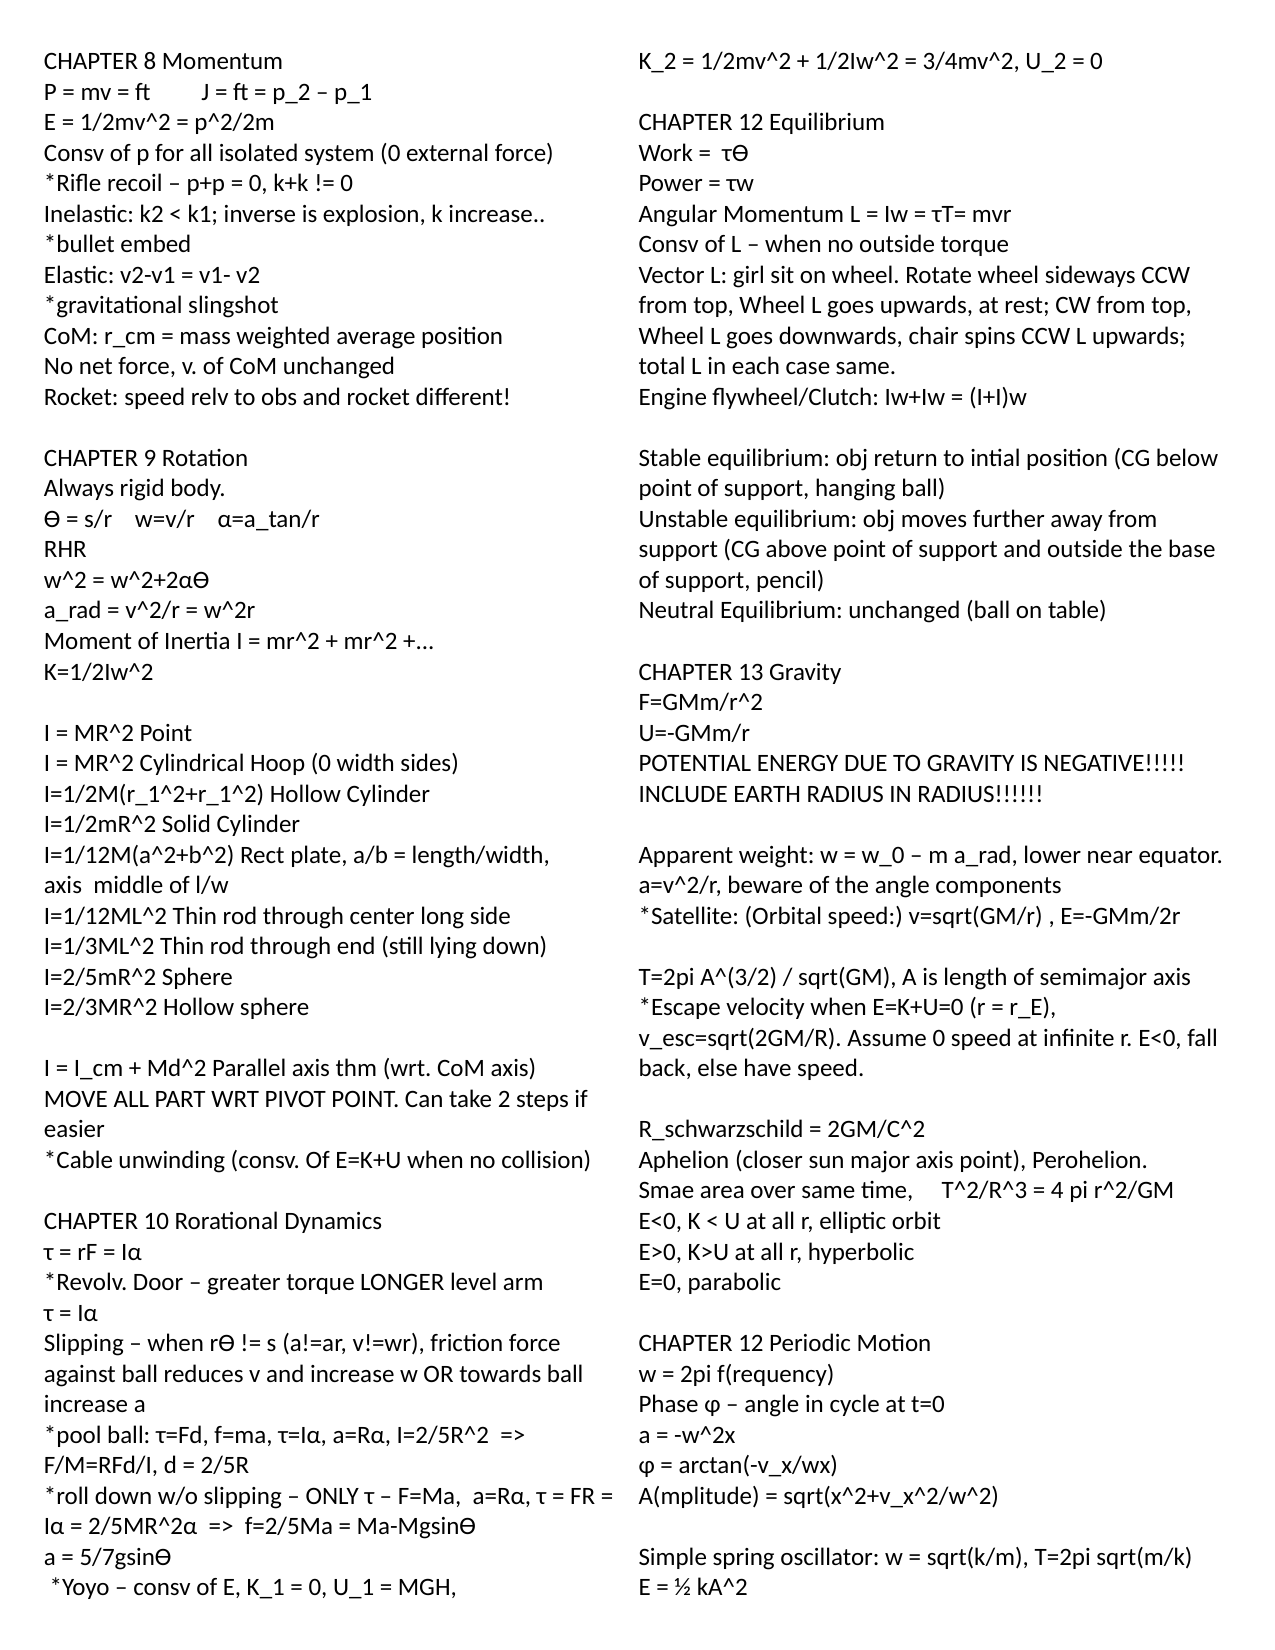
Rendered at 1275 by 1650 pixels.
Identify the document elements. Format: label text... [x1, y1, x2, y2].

text *Escape velocity when E=K+U=0 (r = r_E), [638, 991, 1233, 1022]
text *Revolv. Door – greater torque LONGER level arm [44, 1266, 638, 1297]
text Work = τӨ [638, 137, 1233, 167]
text CHAPTER 8 Momentum [44, 45, 638, 76]
text CHAPTER 12 Periodic Motion [638, 1327, 1233, 1358]
text Engine flywheel/Clutch: Iw+Iw = (I+I)w [638, 381, 1233, 412]
text φ = arctan(-v_x/wx) [638, 1449, 1233, 1480]
text POTENTIAL ENERGY DUE TO GRAVITY IS NEGATIVE!!!!! [638, 747, 1233, 778]
text K=1/2Iw^2 [44, 656, 638, 686]
text I = MR^2 Cylindrical Hoop (0 width sides) [44, 747, 638, 778]
text RHR [44, 534, 638, 564]
text Power = τw [638, 167, 1233, 198]
text I=2/5mR^2 Sphere [44, 961, 638, 991]
text Stable equilibrium: obj return to intial position (CG below point of support, hanging ball) [638, 442, 1233, 503]
text CHAPTER 13 Gravity [638, 656, 1233, 686]
text Elastic: v2-v1 = v1- v2 [44, 259, 638, 289]
text CoM: r_cm = mass weighted average position [44, 320, 638, 351]
text Unstable equilibrium: obj moves further away from support (CG above point of support and outside the base of support, pencil) [638, 503, 1233, 595]
text I=1/2mR^2 Solid Cylinder [44, 808, 638, 839]
text INCLUDE EARTH RADIUS IN RADIUS!!!!!! [638, 778, 1233, 808]
text E>0, K>U at all r, hyperbolic [638, 1236, 1233, 1266]
text Vector L: girl sit on wheel. Rotate wheel sideways CCW from top, Wheel L goes upwards, at rest; CW from top, Wheel L goes downwards, chair spins CCW L upwards; total L in each case same. [638, 259, 1233, 381]
text w^2 = w^2+2αӨ [44, 564, 638, 595]
text E = ½ kA^2 [638, 1571, 1233, 1602]
text *Satellite: (Orbital speed:) v=sqrt(GM/r) , E=-GMm/2r [638, 900, 1233, 930]
text I=1/2M(r_1^2+r_1^2) Hollow Cylinder [44, 778, 638, 808]
text F=GMm/r^2 [638, 686, 1233, 717]
text *Yoyo – consv of E, K_1 = 0, U_1 = MGH, [44, 1571, 638, 1602]
text CHAPTER 10 Rorational Dynamics [44, 1205, 638, 1236]
text I = I_cm + Md^2 Parallel axis thm (wrt. CoM axis) [44, 1052, 638, 1083]
text Consv of p for all isolated system (0 external force) [44, 137, 638, 167]
text E = 1/2mv^2 = p^2/2m [44, 106, 638, 137]
text I=2/3MR^2 Hollow sphere [44, 991, 638, 1022]
text P = mv = ft J = ft = p_2 – p_1 [44, 76, 638, 106]
text E<0, K < U at all r, elliptic orbit [638, 1205, 1233, 1236]
text Always rigid body. [44, 473, 638, 503]
text Moment of Inertia I = mr^2 + mr^2 +... [44, 625, 638, 656]
text τ = rF = Iα [44, 1236, 638, 1266]
text a = 5/7gsinӨ [44, 1541, 638, 1571]
text I=1/12M(a^2+b^2) Rect plate, a/b = length/width, [44, 839, 638, 869]
text *gravitational slingshot [44, 289, 638, 320]
text axis middle of l/w [44, 869, 638, 900]
text Smae area over same time, T^2/R^3 = 4 pi r^2/GM [638, 1174, 1233, 1205]
text τ = Iα [44, 1297, 638, 1327]
text U=-GMm/r [638, 717, 1233, 747]
text I = MR^2 Point [44, 717, 638, 747]
text a_rad = v^2/r = w^2r [44, 595, 638, 625]
text Phase φ – angle in cycle at t=0 [638, 1388, 1233, 1419]
text *Cable unwinding (consv. Of E=K+U when no collision) [44, 1144, 638, 1174]
text I=1/3ML^2 Thin rod through end (still lying down) [44, 930, 638, 961]
text E=0, parabolic [638, 1266, 1233, 1297]
text A(mplitude) = sqrt(x^2+v_x^2/w^2) [638, 1480, 1233, 1510]
text Apparent weight: w = w_0 – m a_rad, lower near equator. a=v^2/r, beware of the angle components [638, 839, 1233, 900]
text Consv of L – when no outside torque [638, 228, 1233, 259]
text Angular Momentum L = Iw = τT= mvr [638, 198, 1233, 228]
text K_2 = 1/2mv^2 + 1/2Iw^2 = 3/4mv^2, U_2 = 0 [638, 45, 1233, 76]
text R_schwarzschild = 2GM/C^2 [638, 1113, 1233, 1144]
text I=1/12ML^2 Thin rod through center long side [44, 900, 638, 930]
text a = -w^2x [638, 1419, 1233, 1449]
text *roll down w/o slipping – ONLY τ – F=Ma, a=Rα, τ = FR = Iα = 2/5MR^2α => f=2/5Ma = Ma-MgsinӨ [44, 1480, 638, 1541]
text Neutral Equilibrium: unchanged (ball on table) [638, 595, 1233, 625]
text No net force, v. of CoM unchanged [44, 351, 638, 381]
text CHAPTER 9 Rotation [44, 442, 638, 473]
text MOVE ALL PART WRT PIVOT POINT. Can take 2 steps if easier [44, 1083, 638, 1144]
text *bullet embed [44, 228, 638, 259]
text Simple spring oscillator: w = sqrt(k/m), T=2pi sqrt(m/k) [638, 1541, 1233, 1571]
text w = 2pi f(requency) [638, 1358, 1233, 1388]
text Rocket: speed relv to obs and rocket different! [44, 381, 638, 412]
text Inelastic: k2 < k1; inverse is explosion, k increase.. [44, 198, 638, 228]
text *pool ball: τ=Fd, f=ma, τ=Iα, a=Rα, I=2/5R^2 => F/M=RFd/I, d = 2/5R [44, 1419, 638, 1480]
text T=2pi A^(3/2) / sqrt(GM), A is length of semimajor axis [638, 961, 1233, 991]
text Ө = s/r w=v/r α=a_tan/r [44, 503, 638, 534]
text v_esc=sqrt(2GM/R). Assume 0 speed at infinite r. E<0, fall back, else have speed. [638, 1022, 1233, 1083]
text CHAPTER 12 Equilibrium [638, 106, 1233, 137]
text Slipping – when rӨ != s (a!=ar, v!=wr), friction force against ball reduces v and increase w OR towards ball increase a [44, 1327, 638, 1419]
text Aphelion (closer sun major axis point), Perohelion. [638, 1144, 1233, 1174]
text *Rifle recoil – p+p = 0, k+k != 0 [44, 167, 638, 198]
